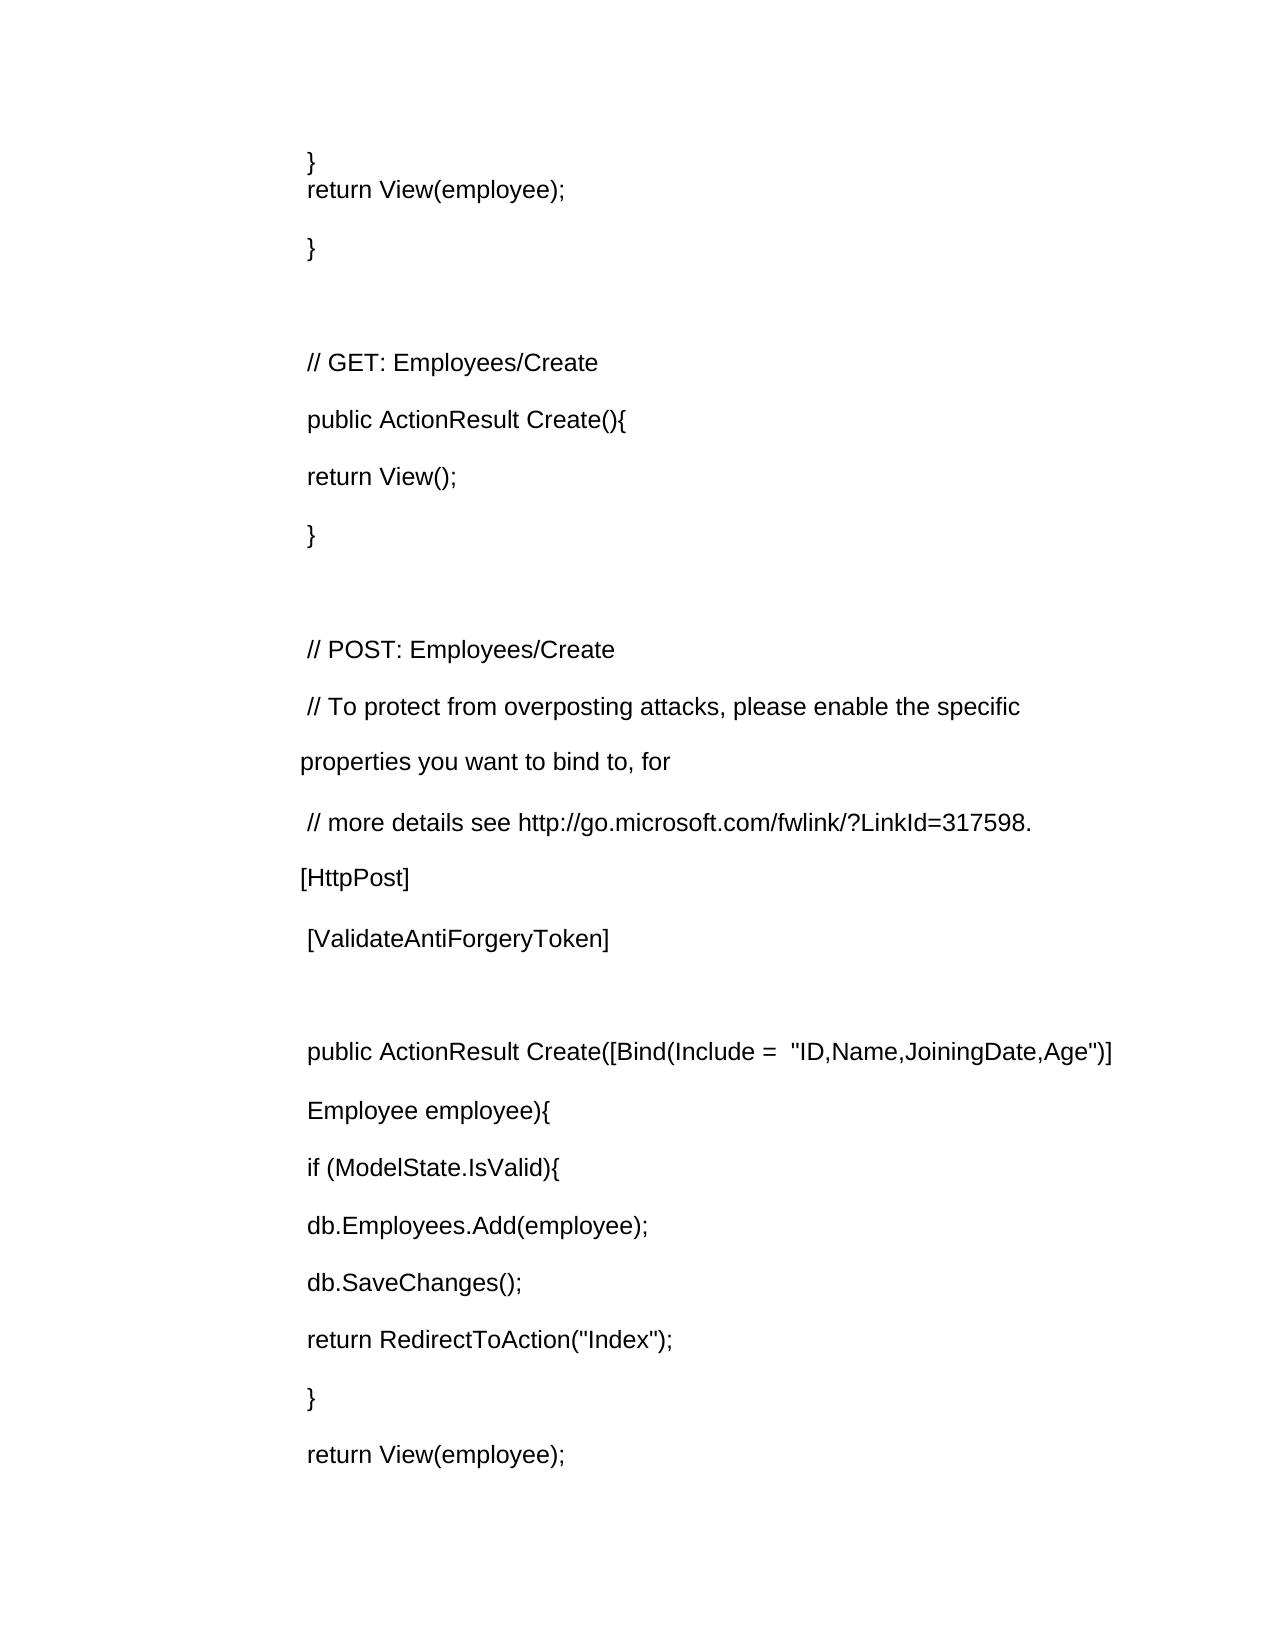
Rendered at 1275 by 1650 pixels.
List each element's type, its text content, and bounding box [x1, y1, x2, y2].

text [ValidateAntiForgeryToken] [300, 924, 1160, 953]
text // POST: Employees/Create [300, 635, 1160, 663]
text // To protect from overposting attacks, please enable the specific properties you want to bind to, for [300, 692, 1056, 776]
text db.Employees.Add(employee); [300, 1211, 1160, 1239]
text return View(); [300, 462, 1160, 491]
text // more details see http://go.microsoft.com/fwlink/?LinkId=317598. [HttpPost] [300, 808, 1065, 892]
text public ActionResult Create(){ [300, 405, 1160, 434]
text return View(employee); [300, 1440, 1160, 1469]
text } [300, 233, 1160, 261]
text } [300, 1383, 1160, 1412]
text // GET: Employees/Create [300, 347, 1160, 376]
text if (ModelState.IsValid){ [300, 1153, 1160, 1182]
text } [300, 520, 1160, 548]
text return View(employee); [300, 175, 1160, 204]
text } [300, 146, 1160, 175]
text Employee employee){ [300, 1096, 1160, 1124]
text return RedirectToAction("Index"); [300, 1325, 1160, 1354]
text public ActionResult Create([Bind(Include = "ID,Name,JoiningDate,Age")] [300, 1039, 1132, 1066]
text db.SaveChanges(); [300, 1268, 1160, 1297]
